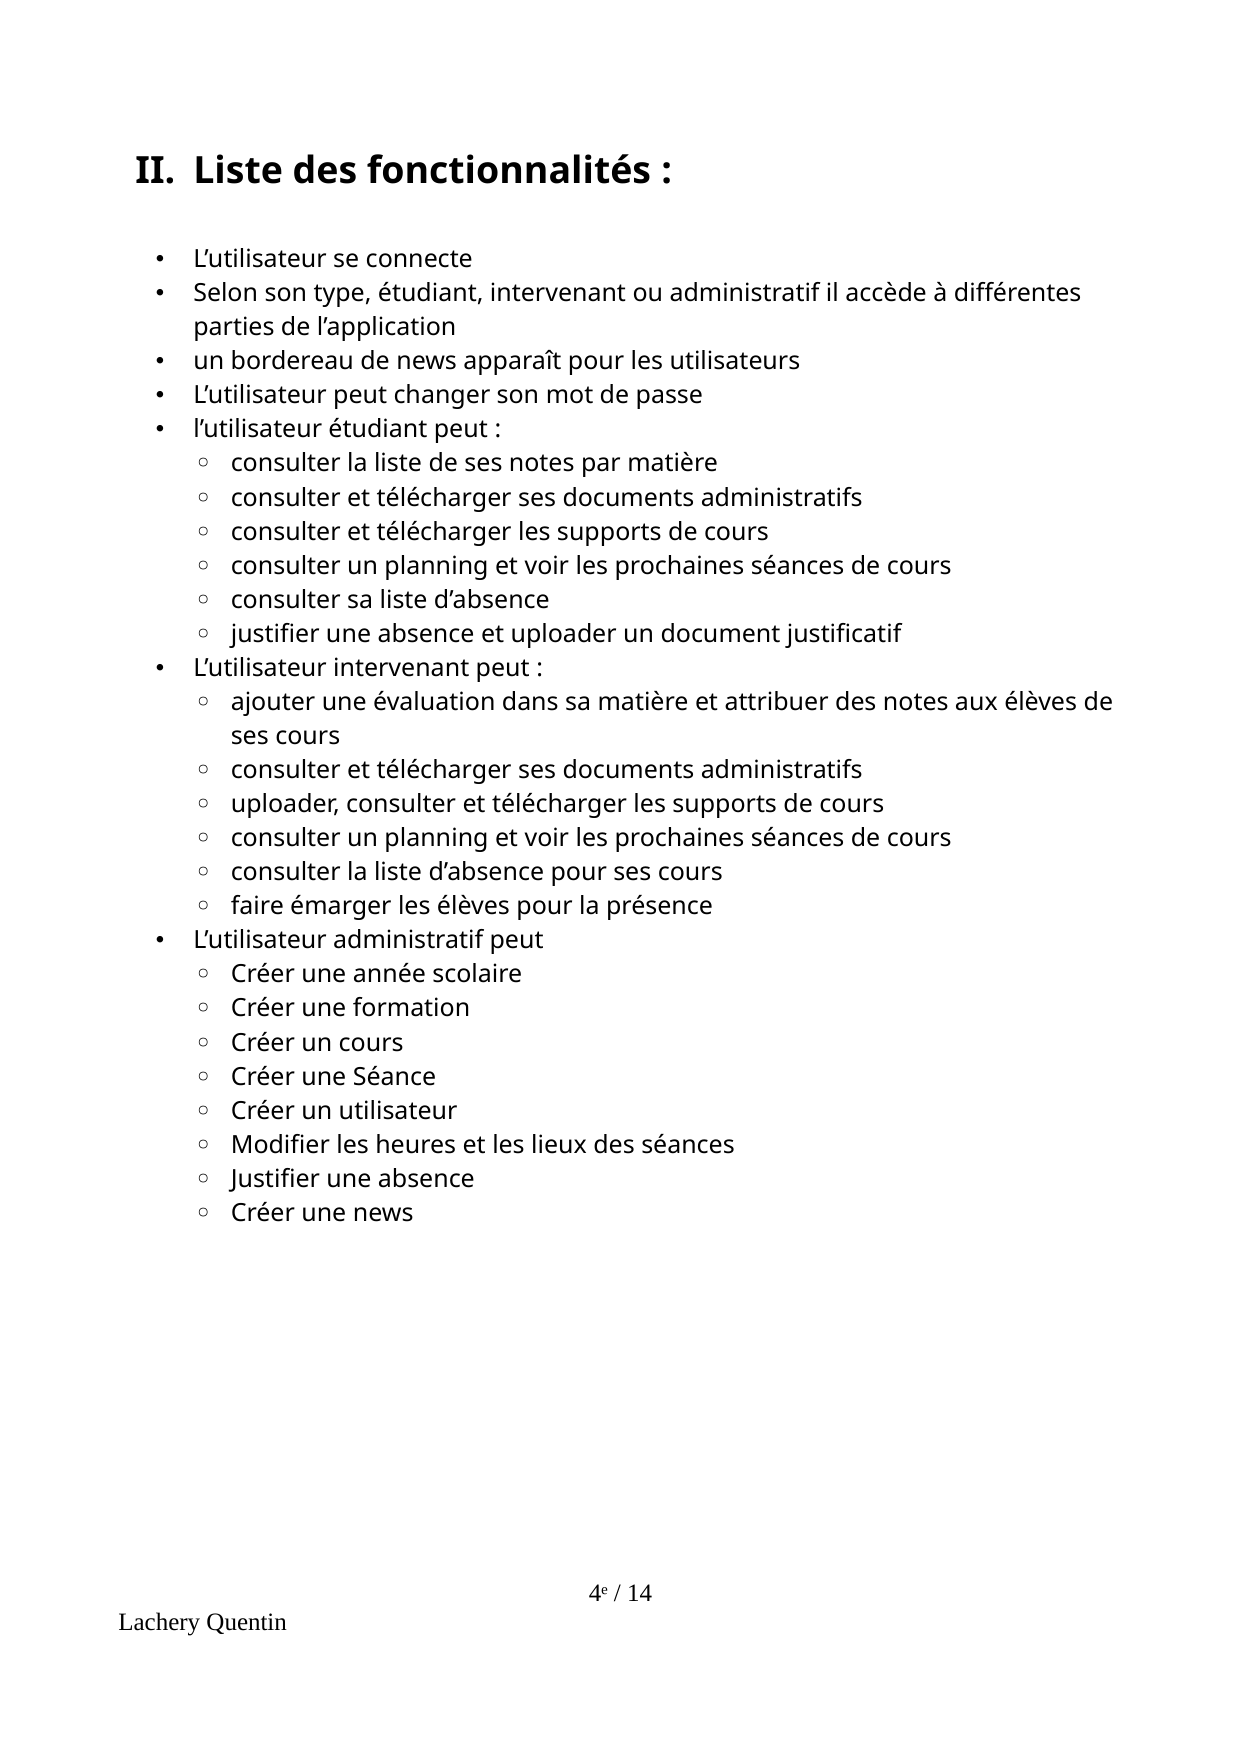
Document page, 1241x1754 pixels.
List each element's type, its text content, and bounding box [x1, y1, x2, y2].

list faire émarger les élèves pour la présence [193, 888, 1122, 922]
list Créer une année scolaire [193, 956, 1122, 990]
list consulter et télécharger ses documents administratifs [193, 752, 1122, 786]
list consulter et télécharger les supports de cours [193, 513, 1122, 547]
list L’utilisateur se connecte [156, 241, 1122, 275]
list justifier une absence et uploader un document justificatif [193, 615, 1122, 649]
list L’utilisateur peut changer son mot de passe [156, 377, 1122, 411]
list Créer une news [193, 1194, 1122, 1228]
list consulter et télécharger ses documents administratifs [193, 479, 1122, 513]
list un bordereau de news apparaît pour les utilisateurs [156, 343, 1122, 377]
list consulter un planning et voir les prochaines séances de cours [193, 820, 1122, 854]
list consulter la liste de ses notes par matière [193, 445, 1122, 479]
list Créer un utilisateur [193, 1092, 1122, 1126]
list Créer une Séance [193, 1058, 1122, 1092]
list Créer une formation [193, 990, 1122, 1024]
list consulter sa liste d’absence [193, 581, 1122, 615]
list Modifier les heures et les lieux des séances [193, 1126, 1122, 1160]
list uploader, consulter et télécharger les supports de cours [193, 786, 1122, 820]
list L’utilisateur administratif peut [156, 922, 1122, 956]
subtitle Liste des fonctionnalités : [175, 143, 1122, 194]
list Créer un cours [193, 1024, 1122, 1058]
list l’utilisateur étudiant peut : [156, 411, 1122, 445]
list consulter un planning et voir les prochaines séances de cours [193, 547, 1122, 581]
list Selon son type, étudiant, intervenant ou administratif il accède à différentes parties de l’application [156, 275, 1122, 343]
list L’utilisateur intervenant peut : [156, 649, 1122, 683]
list consulter la liste d’absence pour ses cours [193, 854, 1122, 888]
list Justifier une absence [193, 1160, 1122, 1194]
list ajouter une évaluation dans sa matière et attribuer des notes aux élèves de ses cours [193, 683, 1122, 752]
